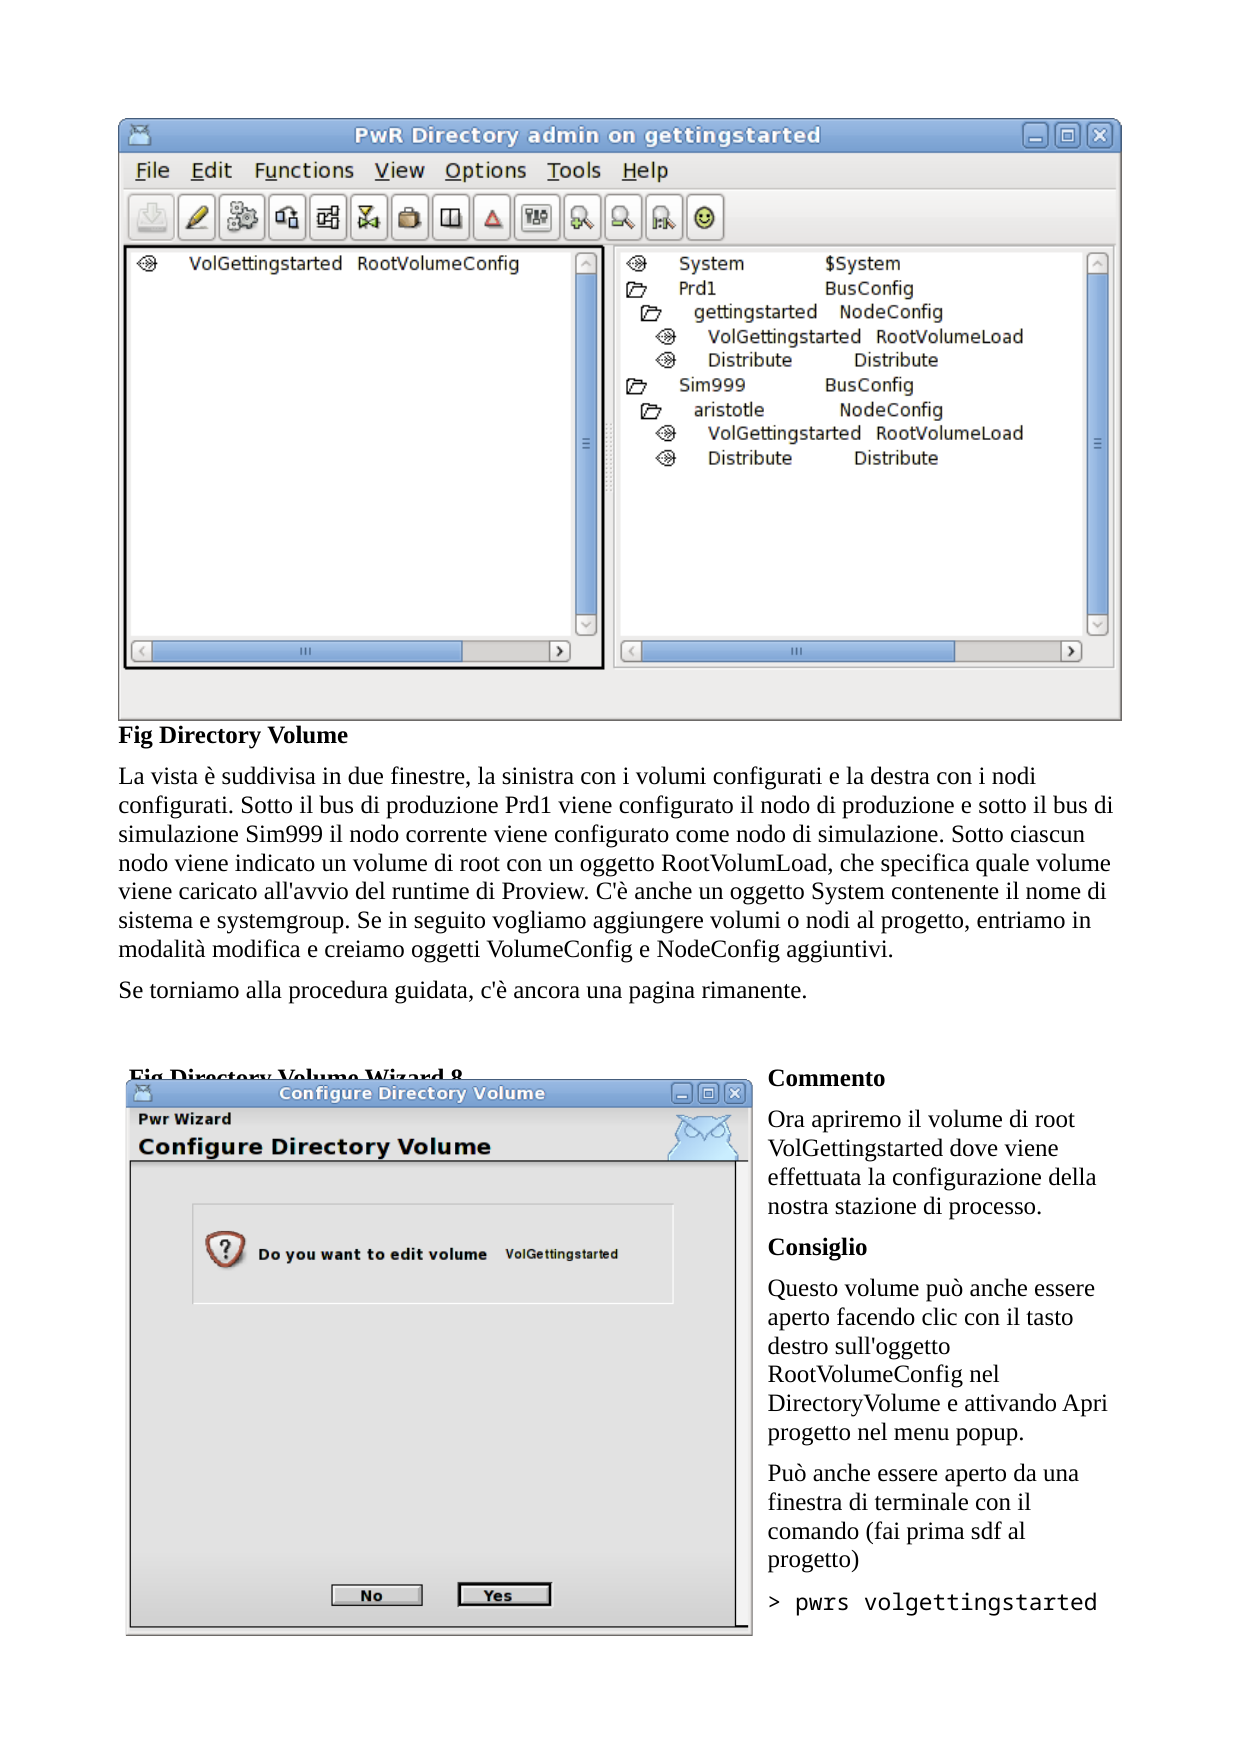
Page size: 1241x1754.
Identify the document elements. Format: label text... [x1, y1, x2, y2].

table_header Fig Directory Volume Wizard 8 Premere Yes [123, 1058, 762, 1079]
picture [125, 1079, 753, 1636]
table_header Fig Directory Volume Wizard 8 Premere Yes [753, 1080, 762, 1635]
text Se torniamo alla procedura guidata, c'è ancora una pagina rimanente. [118, 975, 1122, 1004]
text La vista è suddivisa in due finestre, la sinistra con i volumi configurati e la destra con i nodi configurati. Sotto il bus di produzione Prd1 viene configurato il nodo di produzione e sotto il bus di simulazione Sim999 il nodo corrente viene configurato come nodo di simulazione. Sotto ciascun nodo viene indicato un volume di root con un oggetto RootVolumLoad, che specifica quale volume viene caricato all'avvio del runtime di Proview. C'è anche un oggetto System contenente il nome di sistema e systemgroup. Se in seguito vogliamo aggiungere volumi o nodi al progetto, entriamo in modalità modifica e creiamo oggetti VolumeConfig e NodeConfig aggiuntivi. [118, 761, 1122, 963]
text Fig Directory Volume [118, 721, 1122, 749]
table_header Commento Ora apriremo il volume di root VolGettingstarted dove viene effettuata la configurazione della nostra stazione di processo. Consiglio Questo volume può anche essere aperto facendo clic con il tasto destro sull'oggetto RootVolumeConfig nel DirectoryVolume e attivando Apri progetto nel menu popup. Può anche essere aperto da una finestra di terminale con il comando (fai prima sdf al progetto) > pwrs volgettingstarted [762, 1058, 1127, 1635]
picture [118, 118, 1122, 721]
